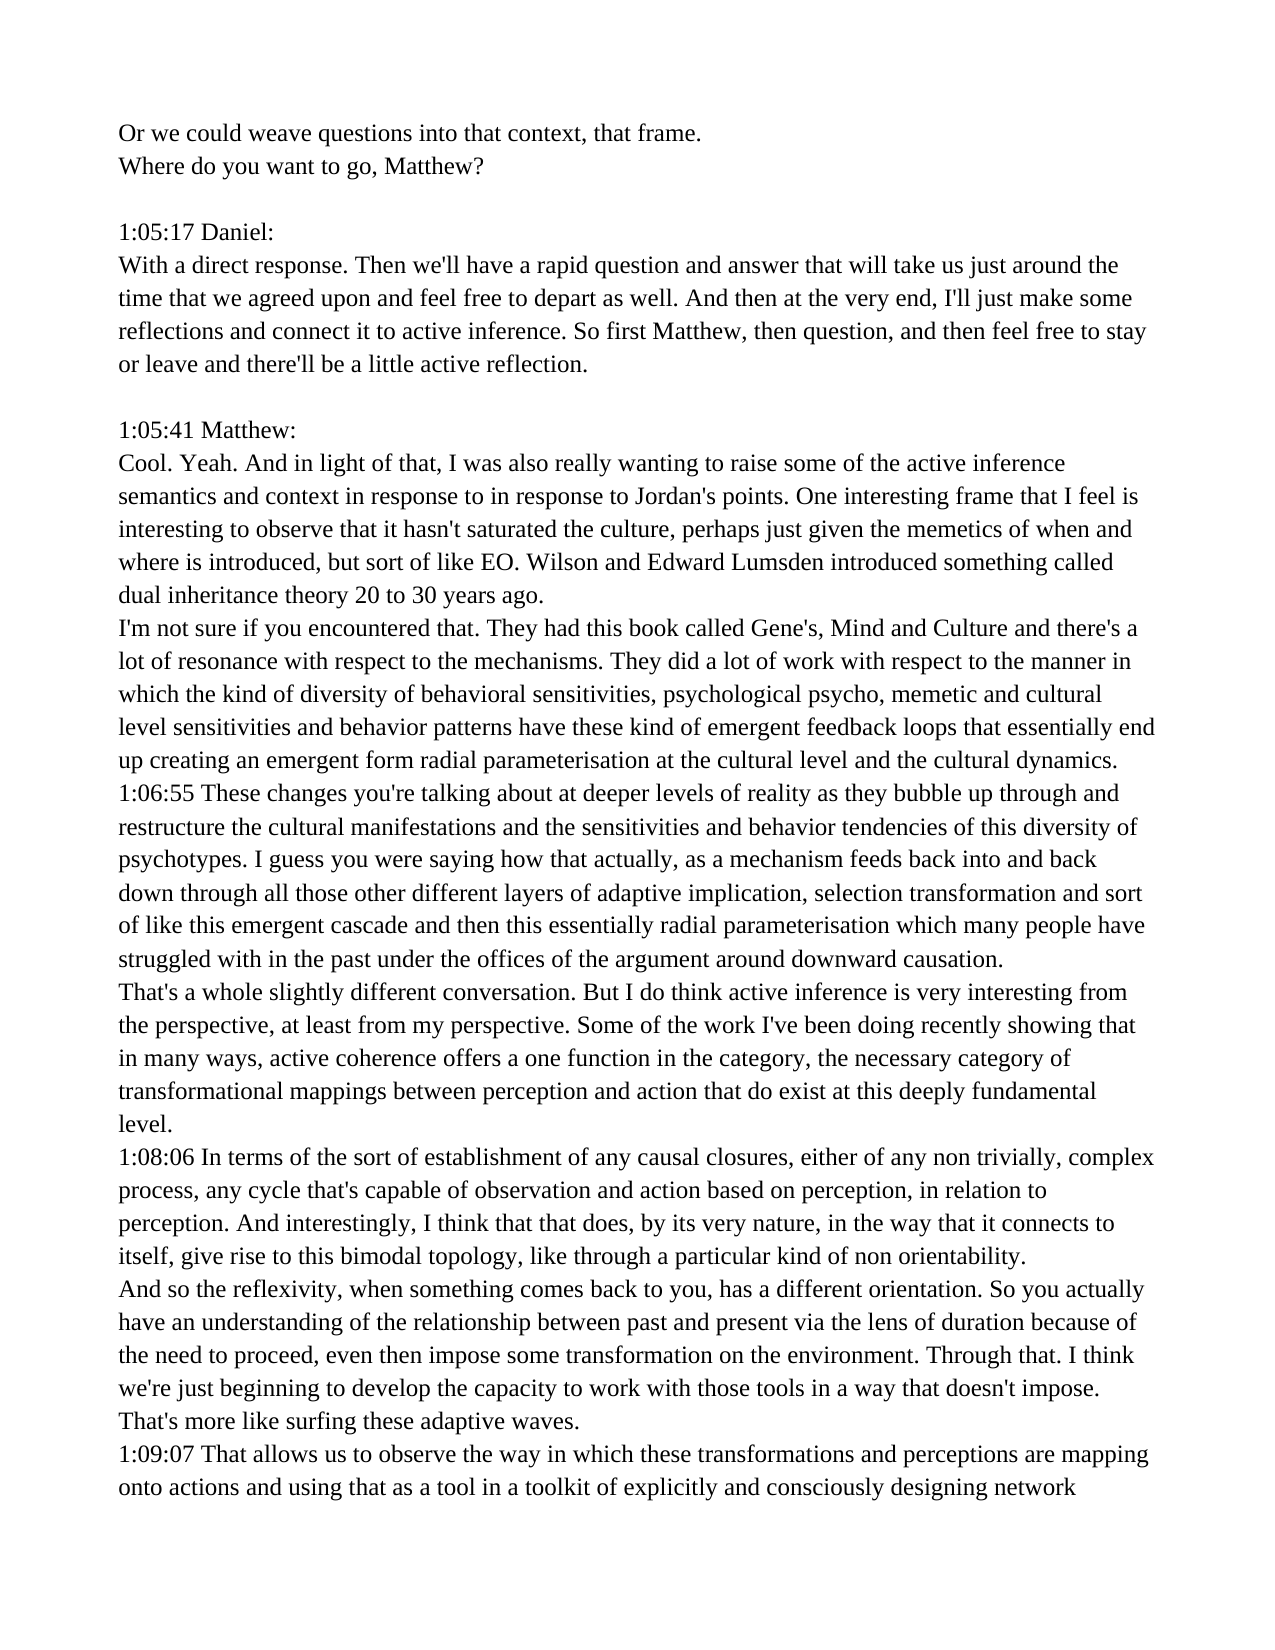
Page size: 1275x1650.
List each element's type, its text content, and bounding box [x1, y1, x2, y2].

text 1:06:55 These changes you're talking about at deeper levels of reality as they bubble up through and restructure the cultural manifestations and the sensitivities and behavior tendencies of this diversity of psychotypes. I guess you were saying how that actually, as a mechanism feeds back into and back down through all those other different layers of adaptive implication, selection transformation and sort of like this emergent cascade and then this essentially radial parameterisation which many people have struggled with in the past under the offices of the argument around downward causation. [118, 778, 1157, 972]
text Cool. Yeah. And in light of that, I was also really wanting to raise some of the active inference semantics and context in response to in response to Jordan's points. One interesting frame that I feel is interesting to observe that it hasn't saturated the culture, perhaps just given the memetics of when and where is introduced, but sort of like EO. Wilson and Edward Lumsden introduced something called dual inheritance theory 20 to 30 years ago. [118, 448, 1157, 609]
text 1:05:17 Daniel: [118, 217, 1157, 246]
text And so the reflexivity, when something comes back to you, has a different orientation. So you actually have an understanding of the relationship between past and present via the lens of duration because of the need to proceed, even then impose some transformation on the environment. Through that. I think we're just beginning to develop the capacity to work with those tools in a way that doesn't impose. That's more like surfing these adaptive waves. [118, 1274, 1157, 1435]
text That's a whole slightly different conversation. But I do think active inference is very interesting from the perspective, at least from my perspective. Some of the work I've been doing recently showing that in many ways, active coherence offers a one function in the category, the necessary category of transformational mappings between perception and action that do exist at this deeply fundamental level. [118, 977, 1157, 1137]
text 1:08:06 In terms of the sort of establishment of any causal closures, either of any non trivially, complex process, any cycle that's capable of observation and action based on perception, in relation to perception. And interestingly, I think that that does, by its very nature, in the way that it connects to itself, give rise to this bimodal topology, like through a particular kind of non orientability. [118, 1142, 1157, 1269]
text 1:09:07 That allows us to observe the way in which these transformations and perceptions are mapping onto actions and using that as a tool in a toolkit of explicitly and consciously designing network [118, 1439, 1157, 1501]
text 1:05:41 Matthew: [118, 415, 1157, 444]
text Where do you want to go, Matthew? [118, 151, 1157, 180]
text Or we could weave questions into that context, that frame. [118, 118, 1157, 147]
text With a direct response. Then we'll have a rapid question and answer that will take us just around the time that we agreed upon and feel free to depart as well. And then at the very end, I'll just make some reflections and connect it to active inference. So first Matthew, then question, and then feel free to stay or leave and there'll be a little active reflection. [118, 250, 1157, 378]
text I'm not sure if you encountered that. They had this book called Gene's, Mind and Culture and there's a lot of resonance with respect to the mechanisms. They did a lot of work with respect to the manner in which the kind of diversity of behavioral sensitivities, psychological psycho, memetic and cultural level sensitivities and behavior patterns have these kind of emergent feedback loops that essentially end up creating an emergent form radial parameterisation at the cultural level and the cultural dynamics. [118, 613, 1157, 774]
